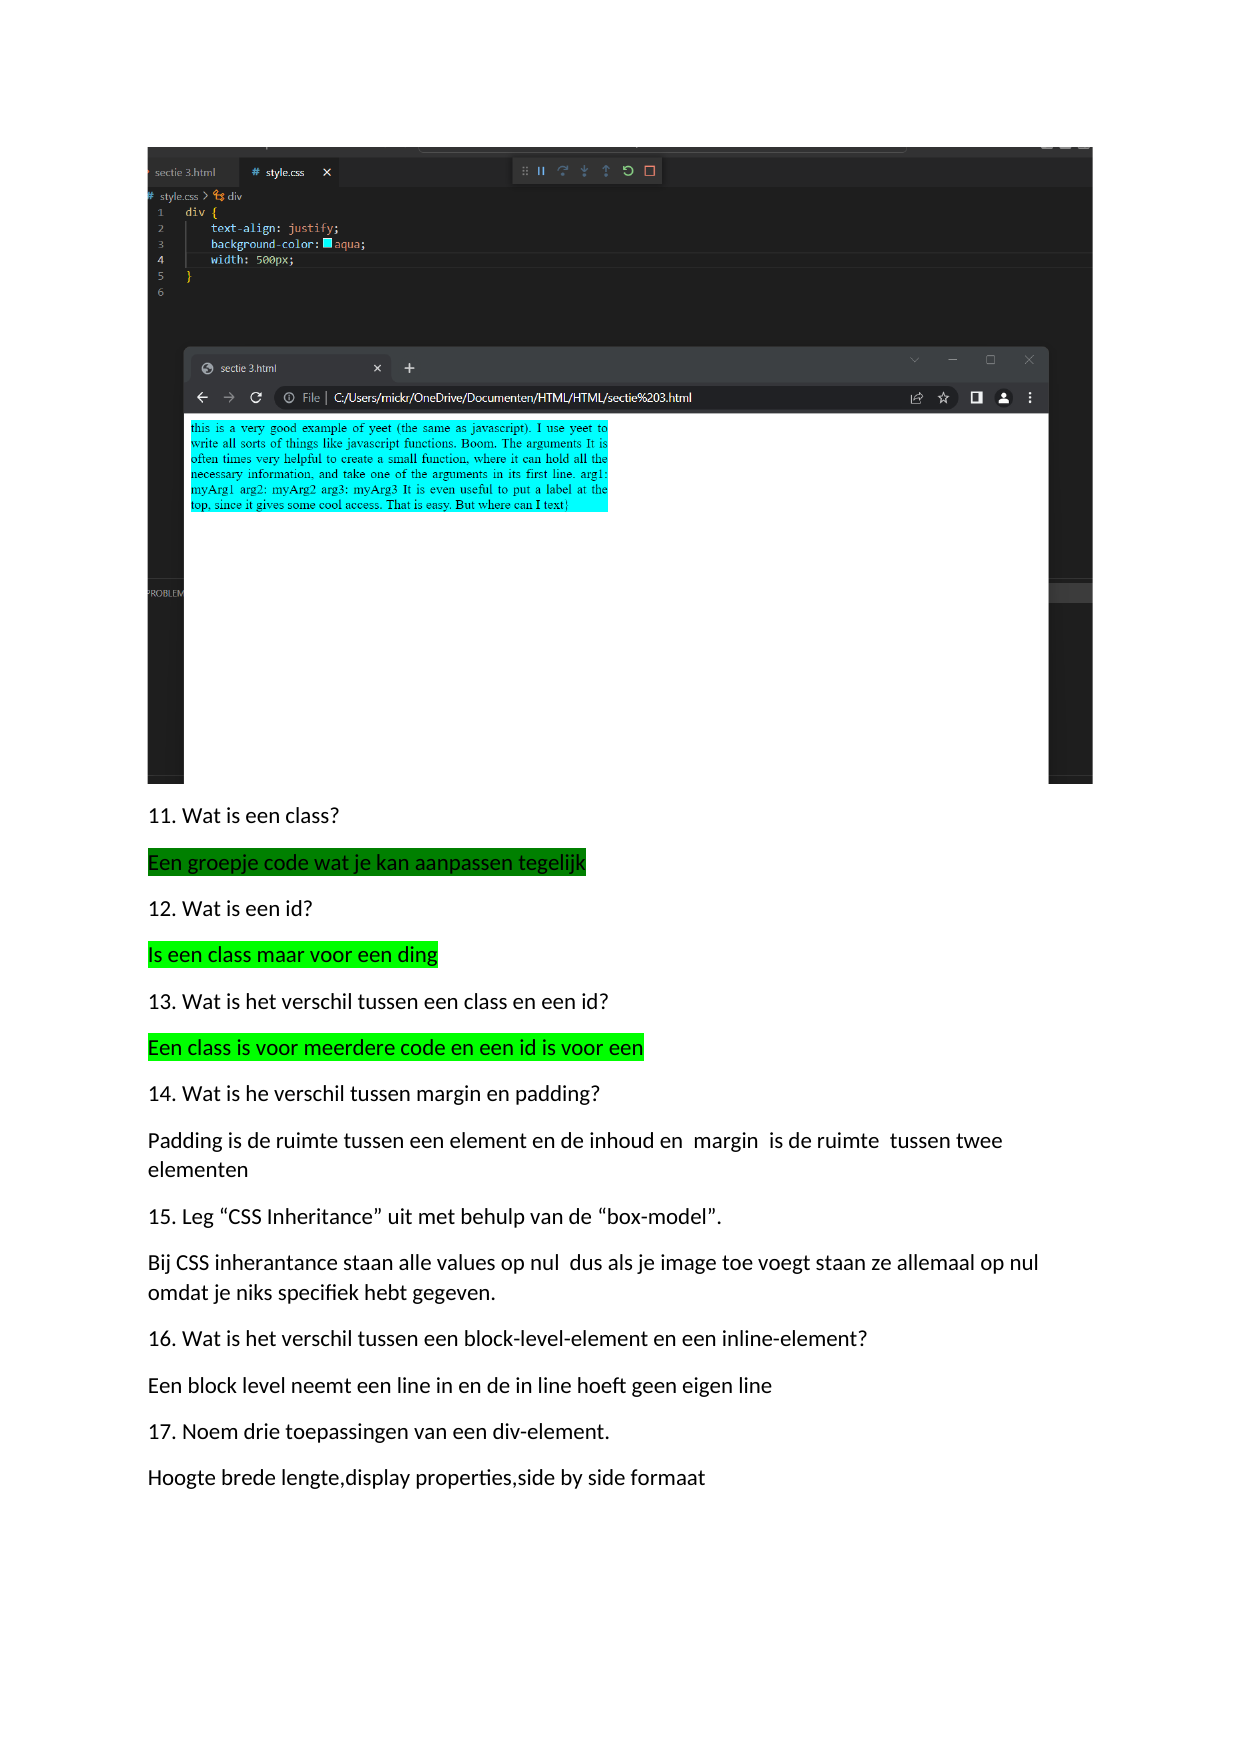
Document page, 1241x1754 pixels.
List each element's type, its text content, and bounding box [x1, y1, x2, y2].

text Een block level neemt een line in en de in line hoeft geen eigen line [148, 1371, 1093, 1399]
text 14. Wat is he verschil tussen margin en padding? [148, 1079, 1093, 1108]
text Padding is de ruimte tussen een element en de inhoud en margin is de ruimte tussen twee elementen [148, 1126, 1093, 1184]
text Een groepje code wat je kan aanpassen tegelijk [148, 848, 1093, 876]
text Bij CSS inherantance staan alle values op nul dus als je image toe voegt staan ze allemaal op nul omdat je niks specifiek hebt gegeven. [148, 1248, 1093, 1306]
text Hoogte brede lengte,display properties,side by side formaat [148, 1463, 1093, 1491]
text 13. Wat is het verschil tussen een class en een id? [148, 987, 1093, 1015]
text 16. Wat is het verschil tussen een block-level-element en een inline-element? [148, 1324, 1093, 1352]
text Is een class maar voor een ding [148, 941, 1093, 968]
text 11. Wat is een class? [148, 801, 1093, 829]
text 12. Wat is een id? [148, 894, 1093, 922]
text Een class is voor meerdere code en een id is voor een [148, 1033, 1093, 1061]
text 17. Noem drie toepassingen van een div-element. [148, 1417, 1093, 1445]
text 15. Leg “CSS Inheritance” uit met behulp van de “box-model”. [148, 1202, 1093, 1230]
